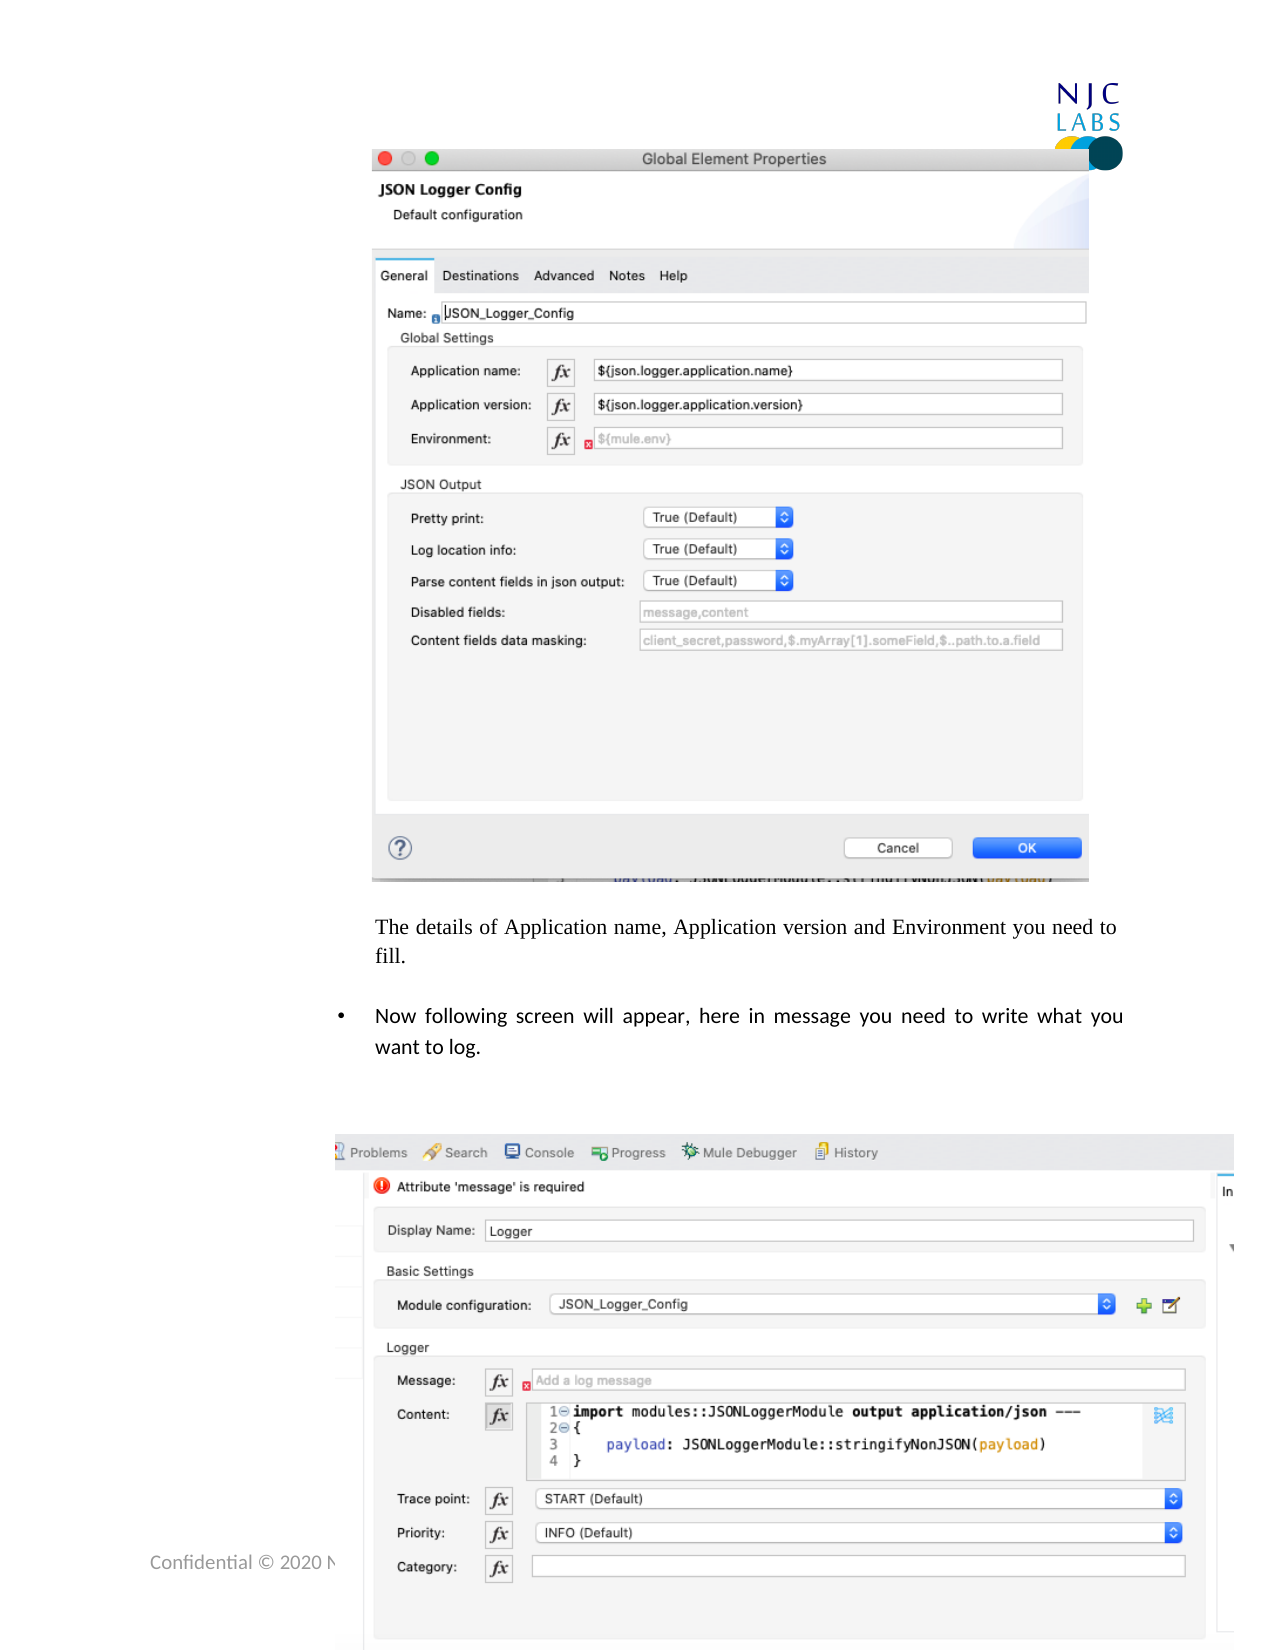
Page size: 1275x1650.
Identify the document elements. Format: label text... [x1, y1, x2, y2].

picture [371, 78, 1123, 882]
list Now following screen will appear, here in message you need to write what you want to log. [337, 1002, 1125, 1060]
text The details of Application name, Application version and Environment you need to fill. [150, 914, 1125, 968]
picture [335, 1134, 1234, 1650]
